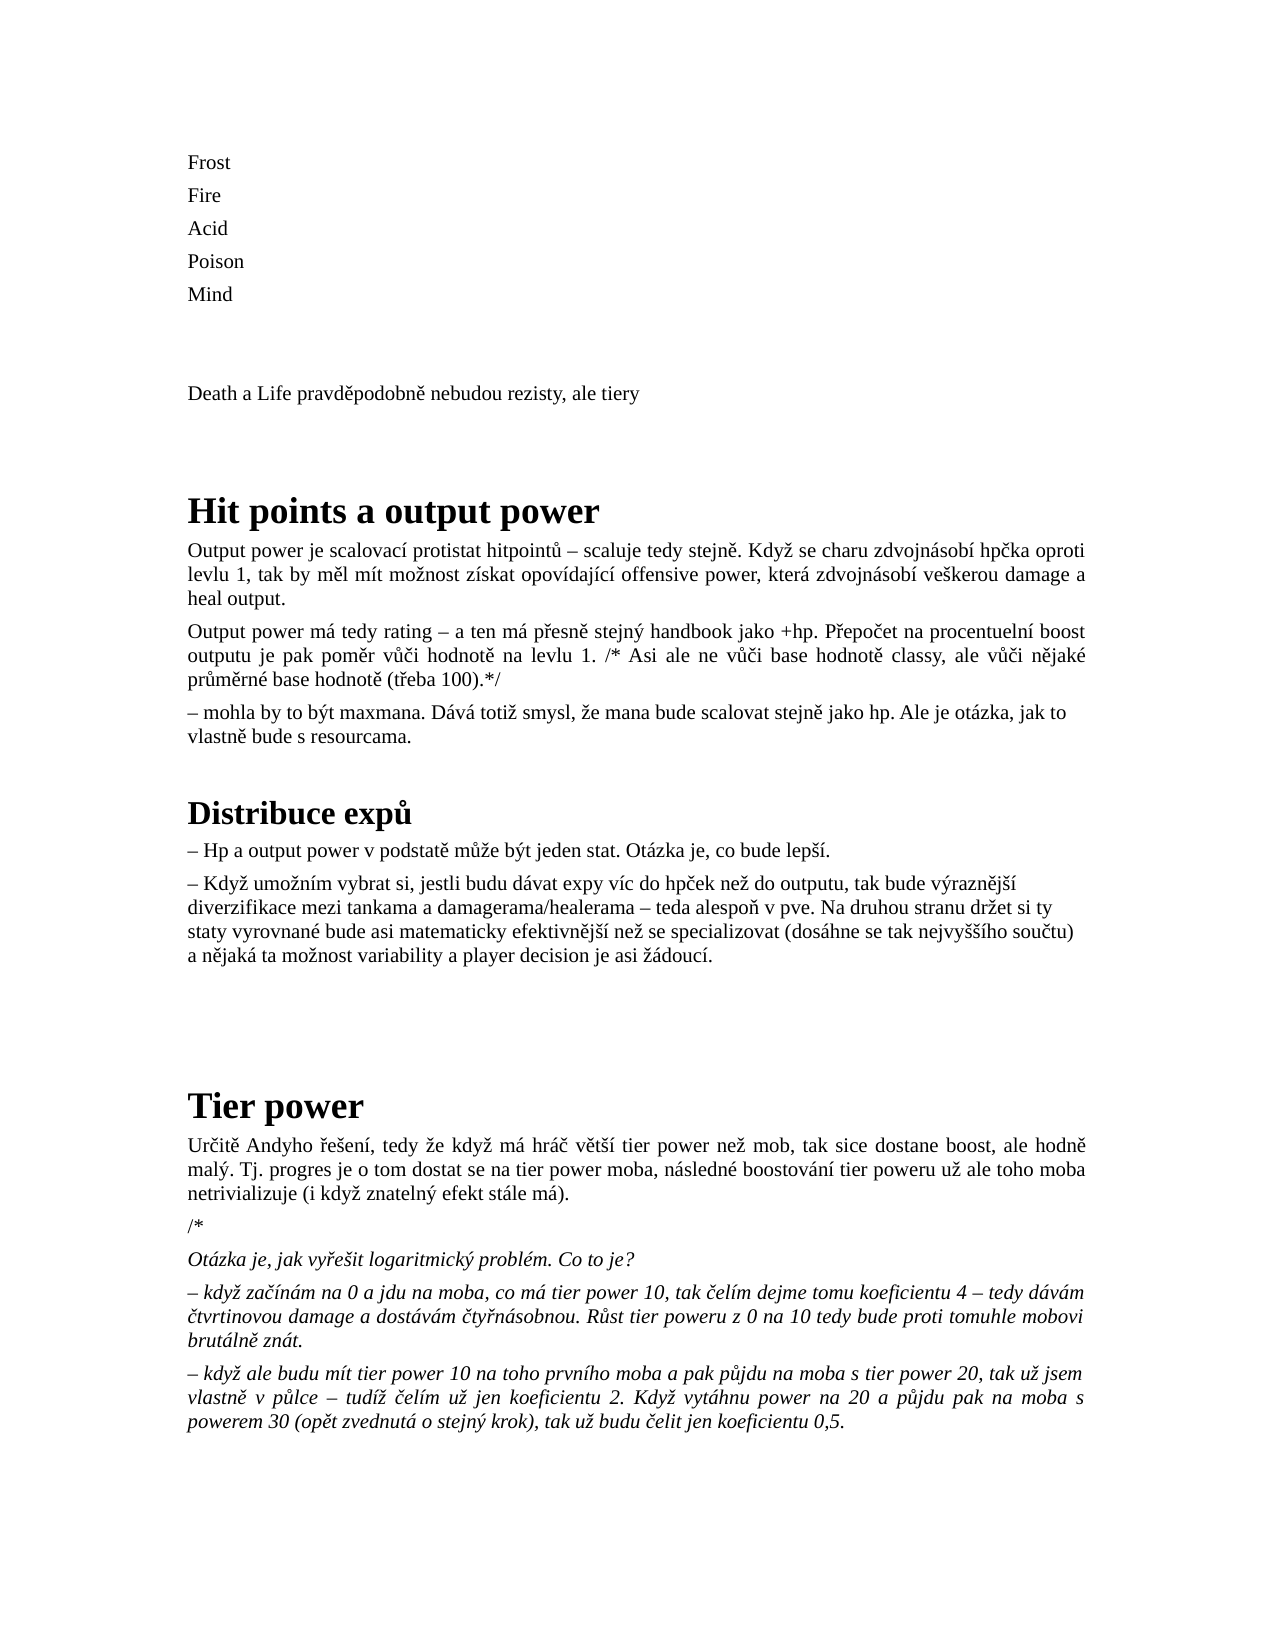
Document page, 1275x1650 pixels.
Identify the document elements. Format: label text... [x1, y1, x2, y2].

text Fire [187, 183, 1087, 207]
text – mohla by to být maxmana. Dává totiž smysl, že mana bude scalovat stejně jako hp. Ale je otázka, jak to vlastně bude s resourcama. [187, 700, 1087, 748]
text Určitě Andyho řešení, tedy že když má hráč větší tier power než mob, tak sice dostane boost, ale hodně malý. Tj. progres je o tom dostat se na tier power moba, následné boostování tier poweru už ale toho moba netrivializuje (i když znatelný efekt stále má). [187, 1133, 1087, 1205]
text Mind [187, 282, 1087, 306]
subtitle Tier power [187, 1083, 1087, 1127]
text – Když umožním vybrat si, jestli budu dávat expy víc do hpček než do outputu, tak bude výraznější diverzifikace mezi tankama a damagerama/healerama – teda alespoň v pve. Na druhou stranu držet si ty staty vyrovnané bude asi matematicky efektivnější než se specializovat (dosáhne se tak nejvyššího součtu) a nějaká ta možnost variability a player decision je asi žádoucí. [187, 871, 1087, 967]
text Frost [187, 150, 1087, 174]
text Acid [187, 216, 1087, 240]
text – Hp a output power v podstatě může být jeden stat. Otázka je, co bude lepší. [187, 837, 1087, 862]
text – když začínám na 0 a jdu na moba, co má tier power 10, tak čelím dejme tomu koeficientu 4 – tedy dávám čtvrtinovou damage a dostávám čtyřnásobnou. Růst tier poweru z 0 na 10 tedy bude proti tomuhle mobovi brutálně znát. [187, 1280, 1087, 1352]
text /* [187, 1214, 1087, 1238]
subtitle Distribuce expů [187, 793, 1087, 832]
subtitle Hit points a output power [187, 489, 1087, 532]
text Death a Life pravděpodobně nebudou rezisty, ale tiery [187, 381, 1087, 405]
text Output power má tedy rating – a ten má přesně stejný handbook jako +hp. Přepočet na procentuelní boost outputu je pak poměr vůči hodnotě na levlu 1. /* Asi ale ne vůči base hodnotě classy, ale vůči nějaké průměrné base hodnotě (třeba 100).*/ [187, 619, 1087, 691]
text Poison [187, 249, 1087, 273]
text Output power je scalovací protistat hitpointů – scaluje tedy stejně. Když se charu zdvojnásobí hpčka oproti levlu 1, tak by měl mít možnost získat opovídající offensive power, která zdvojnásobí veškerou damage a heal output. [187, 538, 1087, 610]
text Otázka je, jak vyřešit logaritmický problém. Co to je? [187, 1247, 1087, 1271]
text – když ale budu mít tier power 10 na toho prvního moba a pak půjdu na moba s tier power 20, tak už jsem vlastně v půlce – tudíž čelím už jen koeficientu 2. Když vytáhnu power na 20 a půjdu pak na moba s powerem 30 (opět zvednutá o stejný krok), tak už budu čelit jen koeficientu 0,5. [187, 1361, 1087, 1433]
